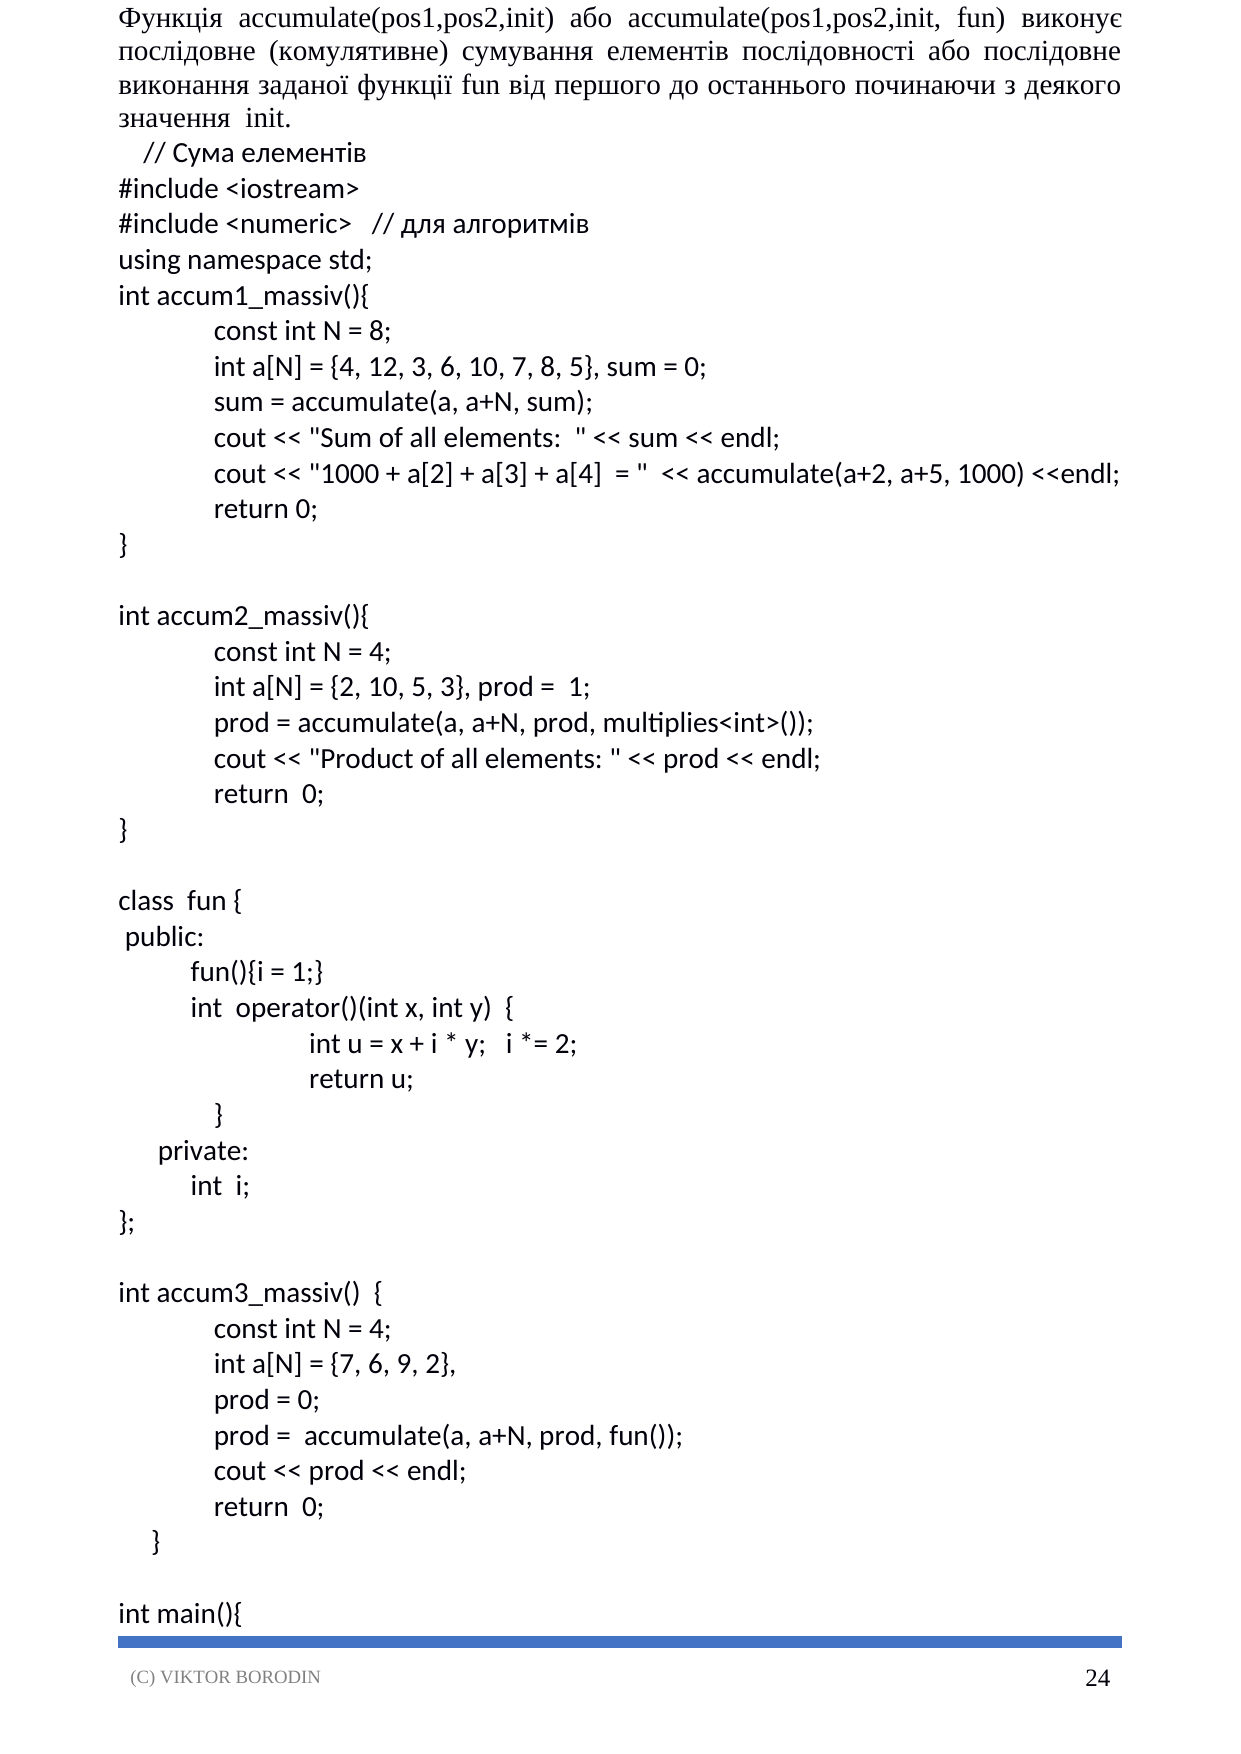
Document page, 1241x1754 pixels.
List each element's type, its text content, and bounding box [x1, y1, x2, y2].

text return u; [118, 1060, 1122, 1096]
text } [118, 1523, 1122, 1559]
text Функція accumulate(pos1,pos2,init) або accumulate(pos1,pos2,init, fun) виконує послідовне (комулятивне) сумування елементів послідовності або послідовне виконання заданої функції fun від першого до останнього починаючи з деякого значення init. [118, 0, 1122, 134]
text } [118, 811, 1122, 847]
text int operator()(int x, int y) { [118, 989, 1122, 1025]
text const int N = 4; [118, 1310, 1122, 1345]
text cout << "Product of all elements: " << prod << endl; [118, 740, 1122, 775]
text int accum1_massiv(){ [118, 277, 1122, 312]
text }; [118, 1203, 1122, 1238]
text const int N = 4; [118, 633, 1122, 668]
text } [118, 526, 1122, 562]
text cout << "Sum of all elements: " << sum << endl; [118, 419, 1122, 455]
text return 0; [118, 1488, 1122, 1523]
text class fun { [118, 882, 1122, 918]
text prod = 0; [118, 1381, 1122, 1417]
text int u = x + i * y; i *= 2; [118, 1025, 1122, 1060]
text // Сума елементів [118, 134, 1122, 170]
text return 0; [118, 775, 1122, 811]
text prod = accumulate(a, a+N, prod, fun()); [118, 1417, 1122, 1452]
text #include <numeric> // для алгоритмів [118, 205, 1122, 241]
text int i; [118, 1167, 1122, 1203]
text int accum3_massiv() { [118, 1274, 1122, 1310]
text int accum2_massiv(){ [118, 597, 1122, 633]
text using namespace std; [118, 241, 1122, 277]
text int a[N] = {2, 10, 5, 3}, prod = 1; [118, 668, 1122, 704]
text int a[N] = {7, 6, 9, 2}, [118, 1345, 1122, 1381]
text public: [118, 918, 1122, 953]
text return 0; [118, 490, 1122, 526]
text int a[N] = {4, 12, 3, 6, 10, 7, 8, 5}, sum = 0; [118, 348, 1122, 383]
text cout << prod << endl; [118, 1452, 1122, 1488]
text fun(){i = 1;} [118, 953, 1122, 989]
text } [118, 1096, 1122, 1132]
text const int N = 8; [118, 312, 1122, 348]
text #include <iostream> [118, 170, 1122, 205]
text int main(){ [118, 1595, 1122, 1630]
text sum = accumulate(a, a+N, sum); [118, 383, 1122, 419]
text prod = accumulate(a, a+N, prod, multiplies<int>()); [118, 704, 1122, 740]
text cout << "1000 + a[2] + a[3] + a[4] = " << accumulate(a+2, a+5, 1000) <<endl; [118, 455, 1122, 490]
text private: [118, 1132, 1122, 1167]
